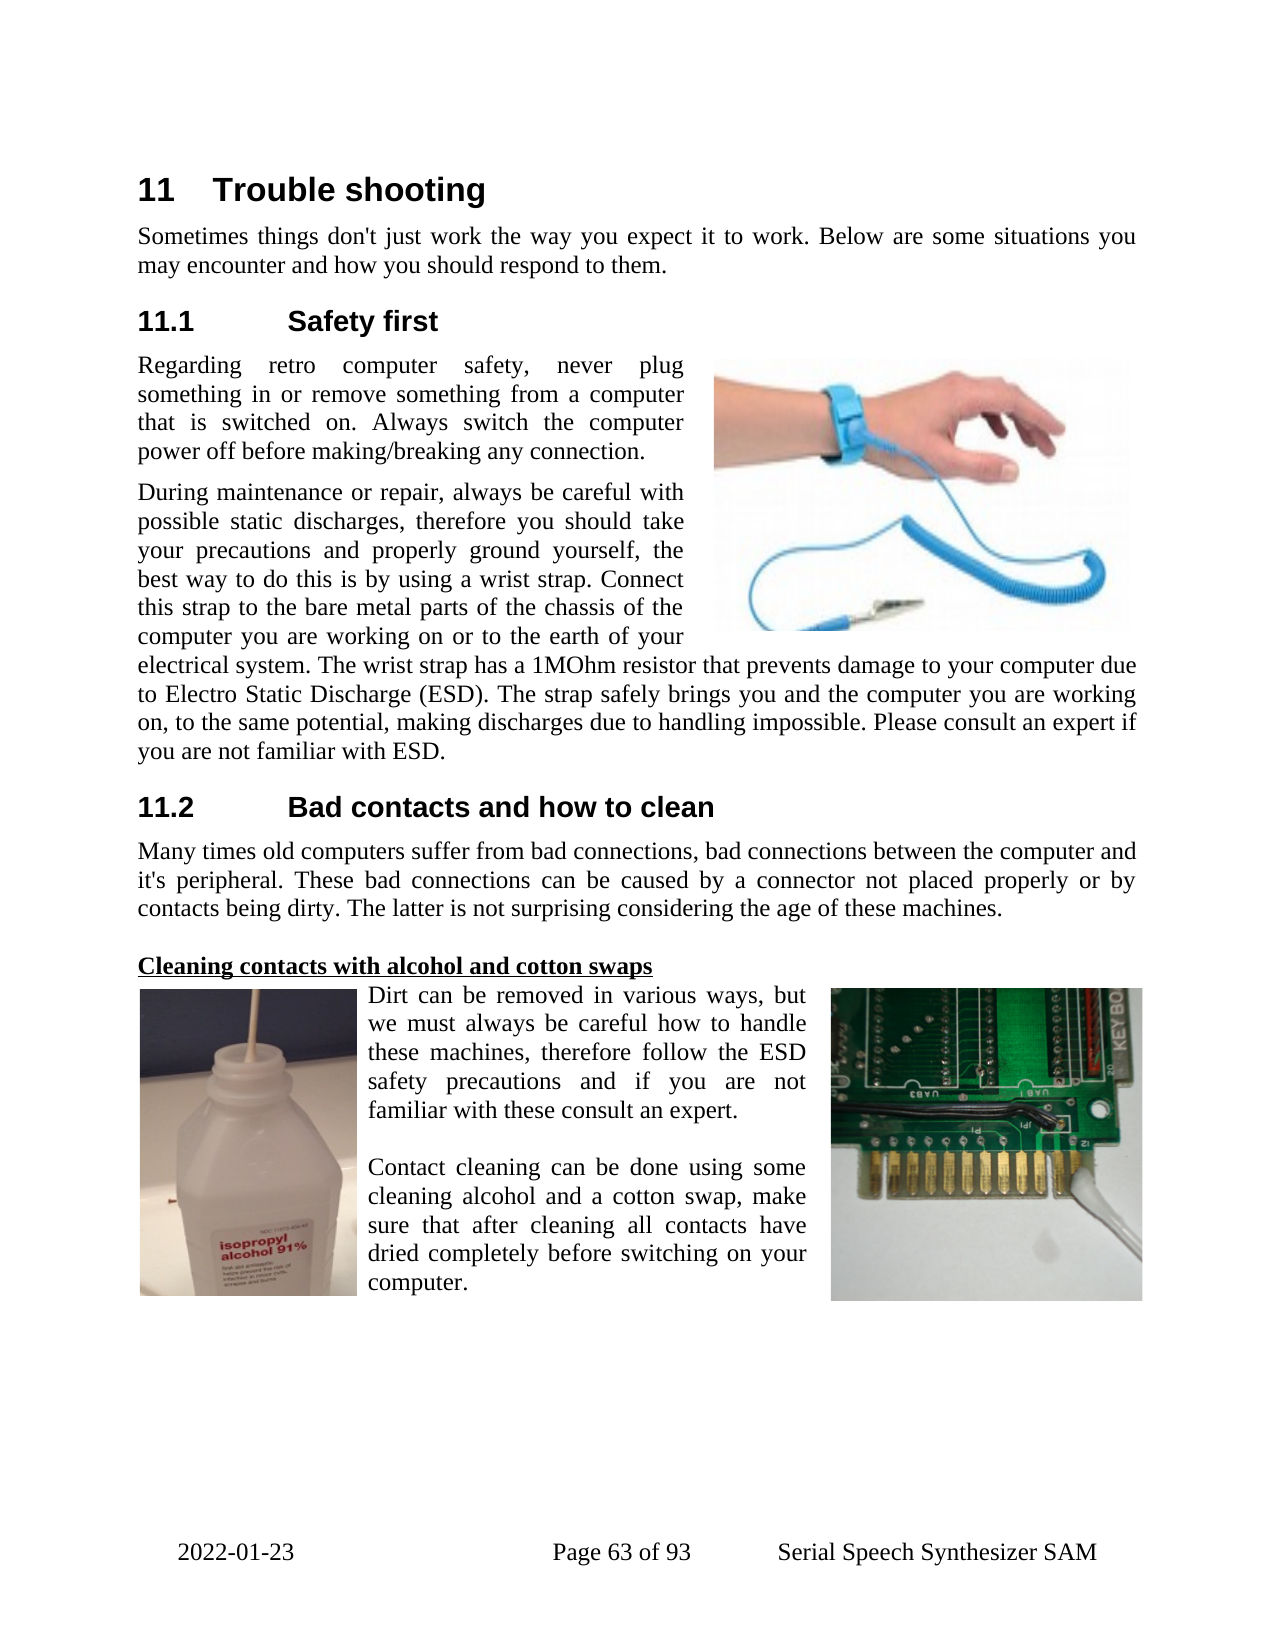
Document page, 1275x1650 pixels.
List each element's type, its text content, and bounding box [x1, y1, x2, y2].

picture [830, 988, 1143, 1301]
text Cleaning contacts with alcohol and cotton swaps [137, 951, 1138, 980]
text Dirt can be removed in various ways, but we must always be careful how to handle these machines, therefore follow the ESD safety precautions and if you are not familiar with these consult an expert. [368, 980, 807, 1123]
text Regarding retro computer safety, never plug something in or remove something from a computer that is switched on. Always switch the computer power off before making/breaking any connection. [137, 350, 1138, 465]
picture [139, 989, 357, 1296]
text During maintenance or repair, always be careful with possible static discharges, therefore you should take your precautions and properly ground yourself, the best way to do this is by using a wrist strap. Connect this strap to the bare metal parts of the chassis of the computer you are working on or to the earth of your electrical system. The wrist strap has a 1MOhm resistor that prevents damage to your computer due to Electro Static Discharge (ESD). The strap safely brings you and the computer you are working on, to the same potential, making discharges due to handling impossible. Please consult an expert if you are not familiar with ESD. [137, 477, 1138, 765]
subtitle Safety first [137, 304, 1138, 337]
text Sometimes things don't just work the way you expect it to work. Below are some situations you may encounter and how you should respond to them. [137, 221, 1138, 279]
text Many times old computers suffer from bad connections, bad connections between the computer and it's peripheral. These bad connections can be caused by a connector not placed properly or by contacts being dirty. The latter is not surprising considering the age of these machines. [137, 836, 1138, 922]
subtitle Trouble shooting [137, 170, 1138, 209]
picture [713, 359, 1130, 631]
text Contact cleaning can be done using some cleaning alcohol and a cotton swap, make sure that after cleaning all contacts have dried completely before switching on your computer. [368, 1152, 807, 1296]
subtitle Bad contacts and how to clean [137, 790, 1138, 823]
